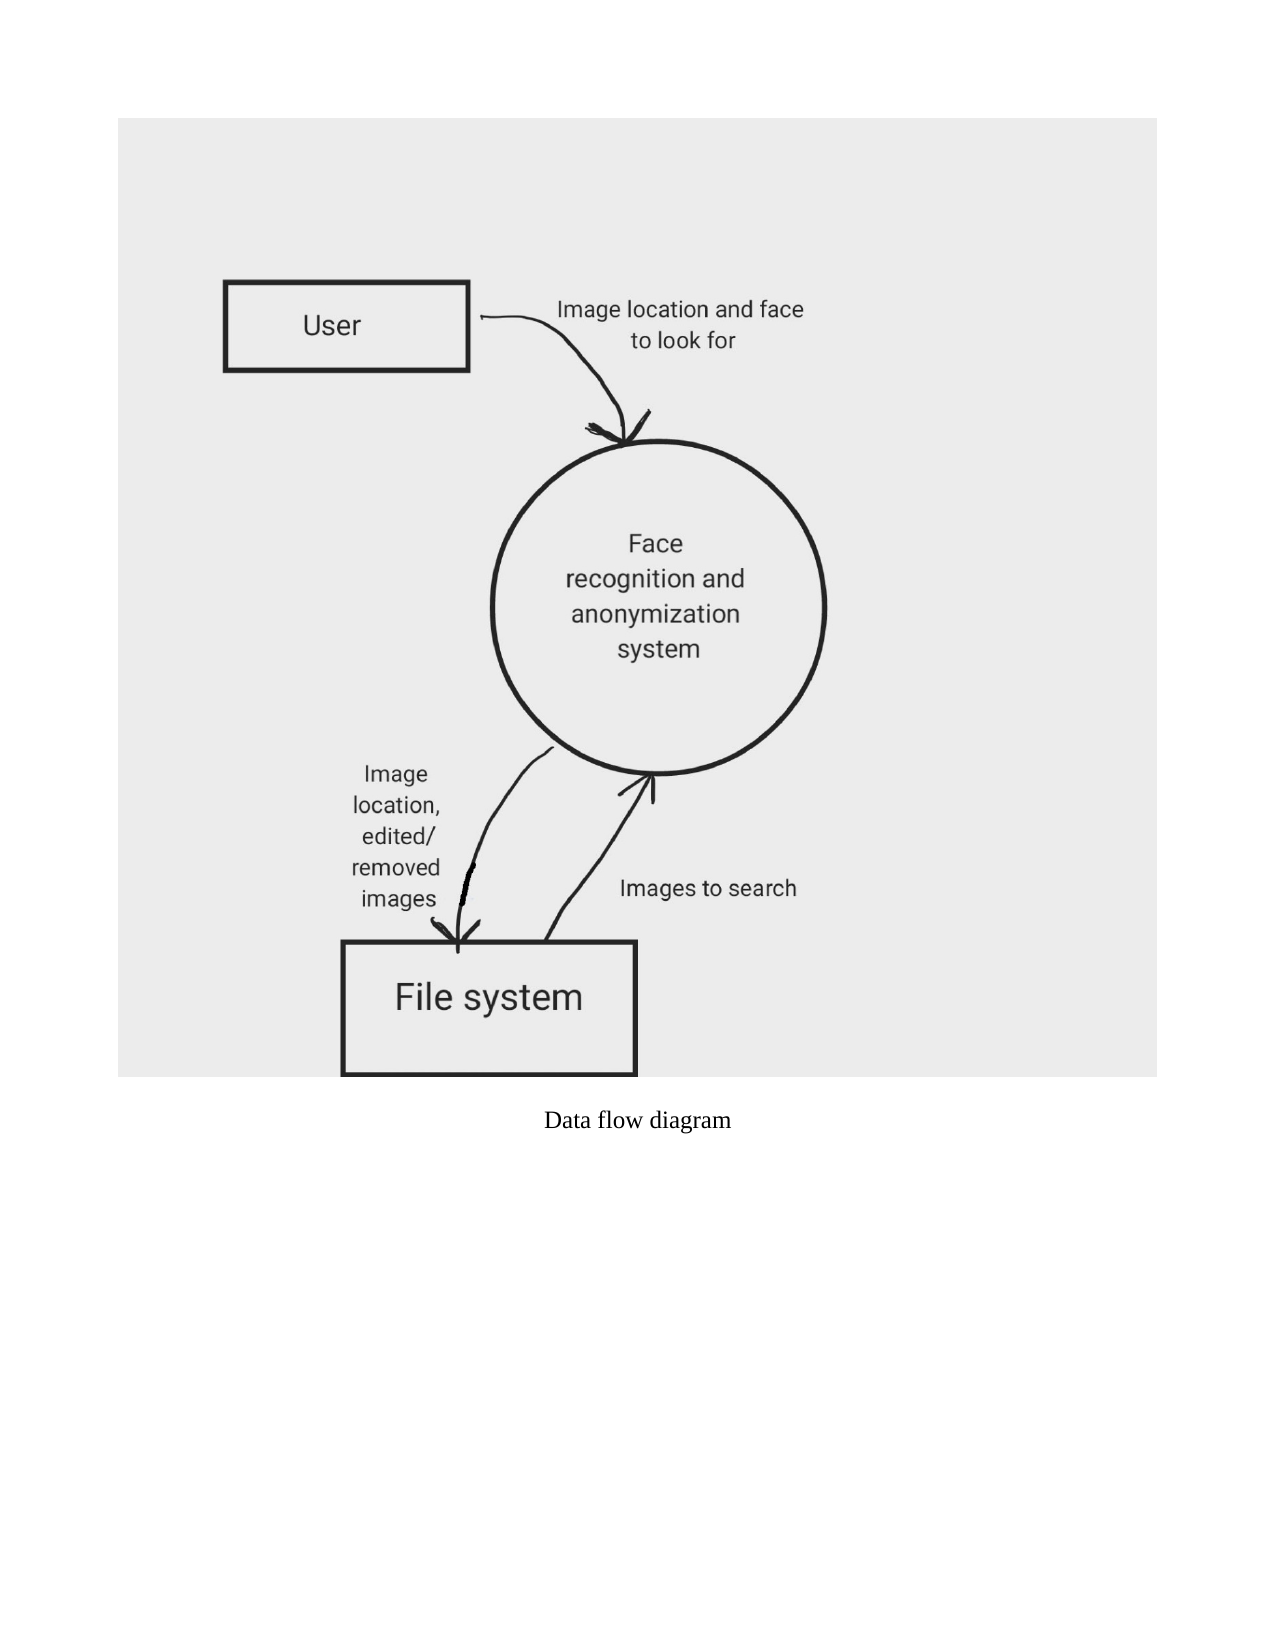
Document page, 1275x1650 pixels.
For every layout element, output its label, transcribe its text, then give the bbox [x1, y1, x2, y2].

text Data flow diagram [118, 1105, 1157, 1134]
picture [118, 118, 1157, 1077]
